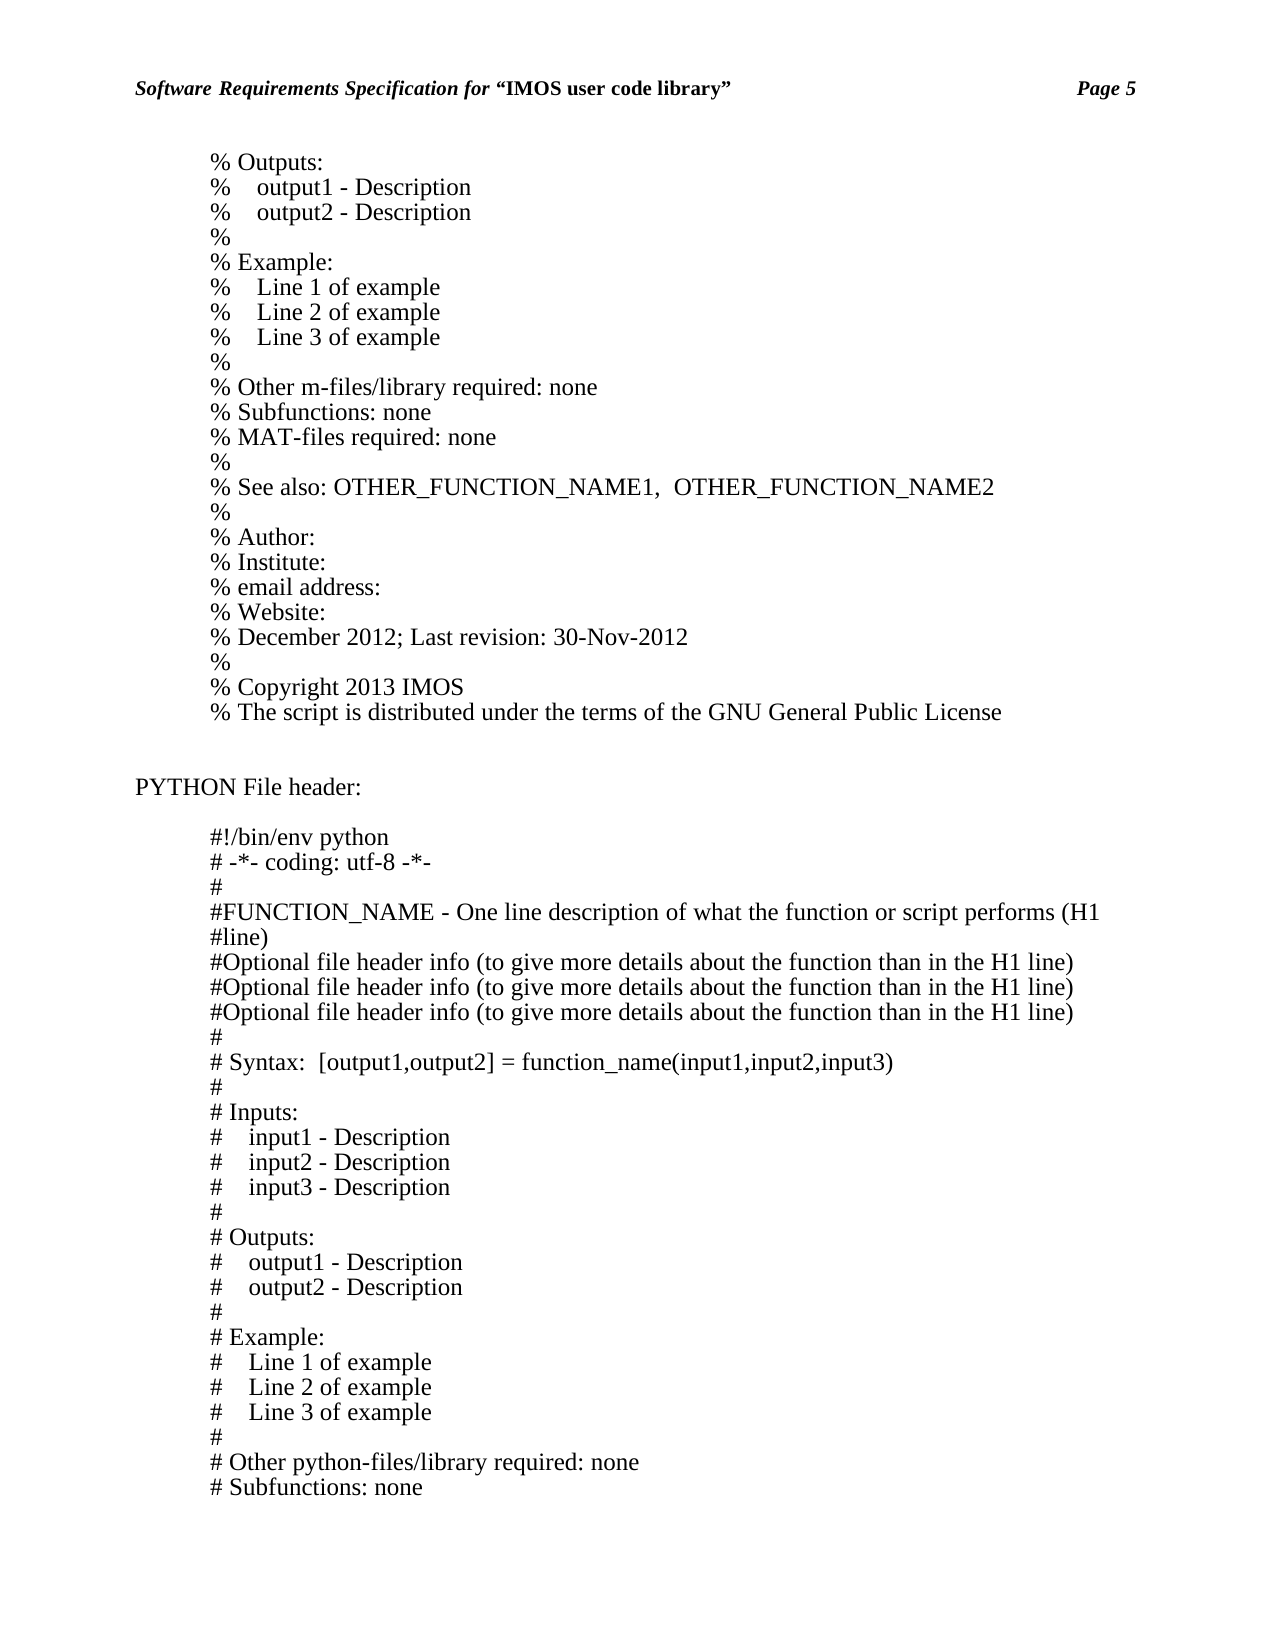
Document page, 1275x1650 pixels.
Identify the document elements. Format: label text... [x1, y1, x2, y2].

text # input2 - Description [135, 1150, 1140, 1175]
text % Line 3 of example [135, 325, 1140, 350]
text % Outputs: [135, 150, 1140, 175]
text # [135, 1300, 1140, 1325]
text # Line 3 of example [135, 1400, 1140, 1425]
text % Example: [135, 250, 1140, 275]
text # [135, 1075, 1140, 1100]
text % output1 - Description [135, 175, 1140, 200]
text # Example: [135, 1325, 1140, 1350]
text #Optional file header info (to give more details about the function than in the H1 line) [135, 950, 1140, 975]
text # Line 2 of example [135, 1375, 1140, 1400]
text # [135, 1200, 1140, 1225]
text PYTHON File header: [135, 775, 1140, 800]
text # Subfunctions: none [135, 1475, 1140, 1500]
text % MAT-files required: none [135, 425, 1140, 450]
text % Website: [135, 600, 1140, 625]
text % Line 1 of example [135, 275, 1140, 300]
text % See also: OTHER_FUNCTION_NAME1, OTHER_FUNCTION_NAME2 [135, 475, 1140, 500]
text # [135, 1025, 1140, 1050]
text % Other m-files/library required: none [135, 375, 1140, 400]
text # Outputs: [135, 1225, 1140, 1250]
text % [135, 350, 1140, 375]
text # Syntax: [output1,output2] = function_name(input1,input2,input3) [135, 1050, 1140, 1075]
text % email address: [135, 575, 1140, 600]
text #Optional file header info (to give more details about the function than in the H1 line) [135, 1000, 1140, 1025]
text # Line 1 of example [135, 1350, 1140, 1375]
text % [135, 500, 1140, 525]
text % Line 2 of example [135, 300, 1140, 325]
text # output1 - Description [135, 1250, 1140, 1275]
text # input1 - Description [135, 1125, 1140, 1150]
text #!/bin/env python [135, 825, 1140, 850]
text % Subfunctions: none [135, 400, 1140, 425]
text # -*- coding: utf-8 -*- [135, 850, 1140, 875]
text #FUNCTION_NAME - One line description of what the function or script performs (H1 #line) [135, 900, 1140, 950]
text % Institute: [135, 550, 1140, 575]
text % [135, 650, 1140, 675]
text % [135, 450, 1140, 475]
text # output2 - Description [135, 1275, 1140, 1300]
text % The script is distributed under the terms of the GNU General Public License [135, 700, 1140, 725]
text # [135, 1425, 1140, 1450]
text # Inputs: [135, 1100, 1140, 1125]
text # Other python-files/library required: none [135, 1450, 1140, 1475]
text % Copyright 2013 IMOS [135, 675, 1140, 700]
text % [135, 225, 1140, 250]
text % December 2012; Last revision: 30-Nov-2012 [135, 625, 1140, 650]
text #Optional file header info (to give more details about the function than in the H1 line) [135, 975, 1140, 1000]
text # [135, 875, 1140, 900]
text # input3 - Description [135, 1175, 1140, 1200]
text % Author: [135, 525, 1140, 550]
text % output2 - Description [135, 200, 1140, 225]
